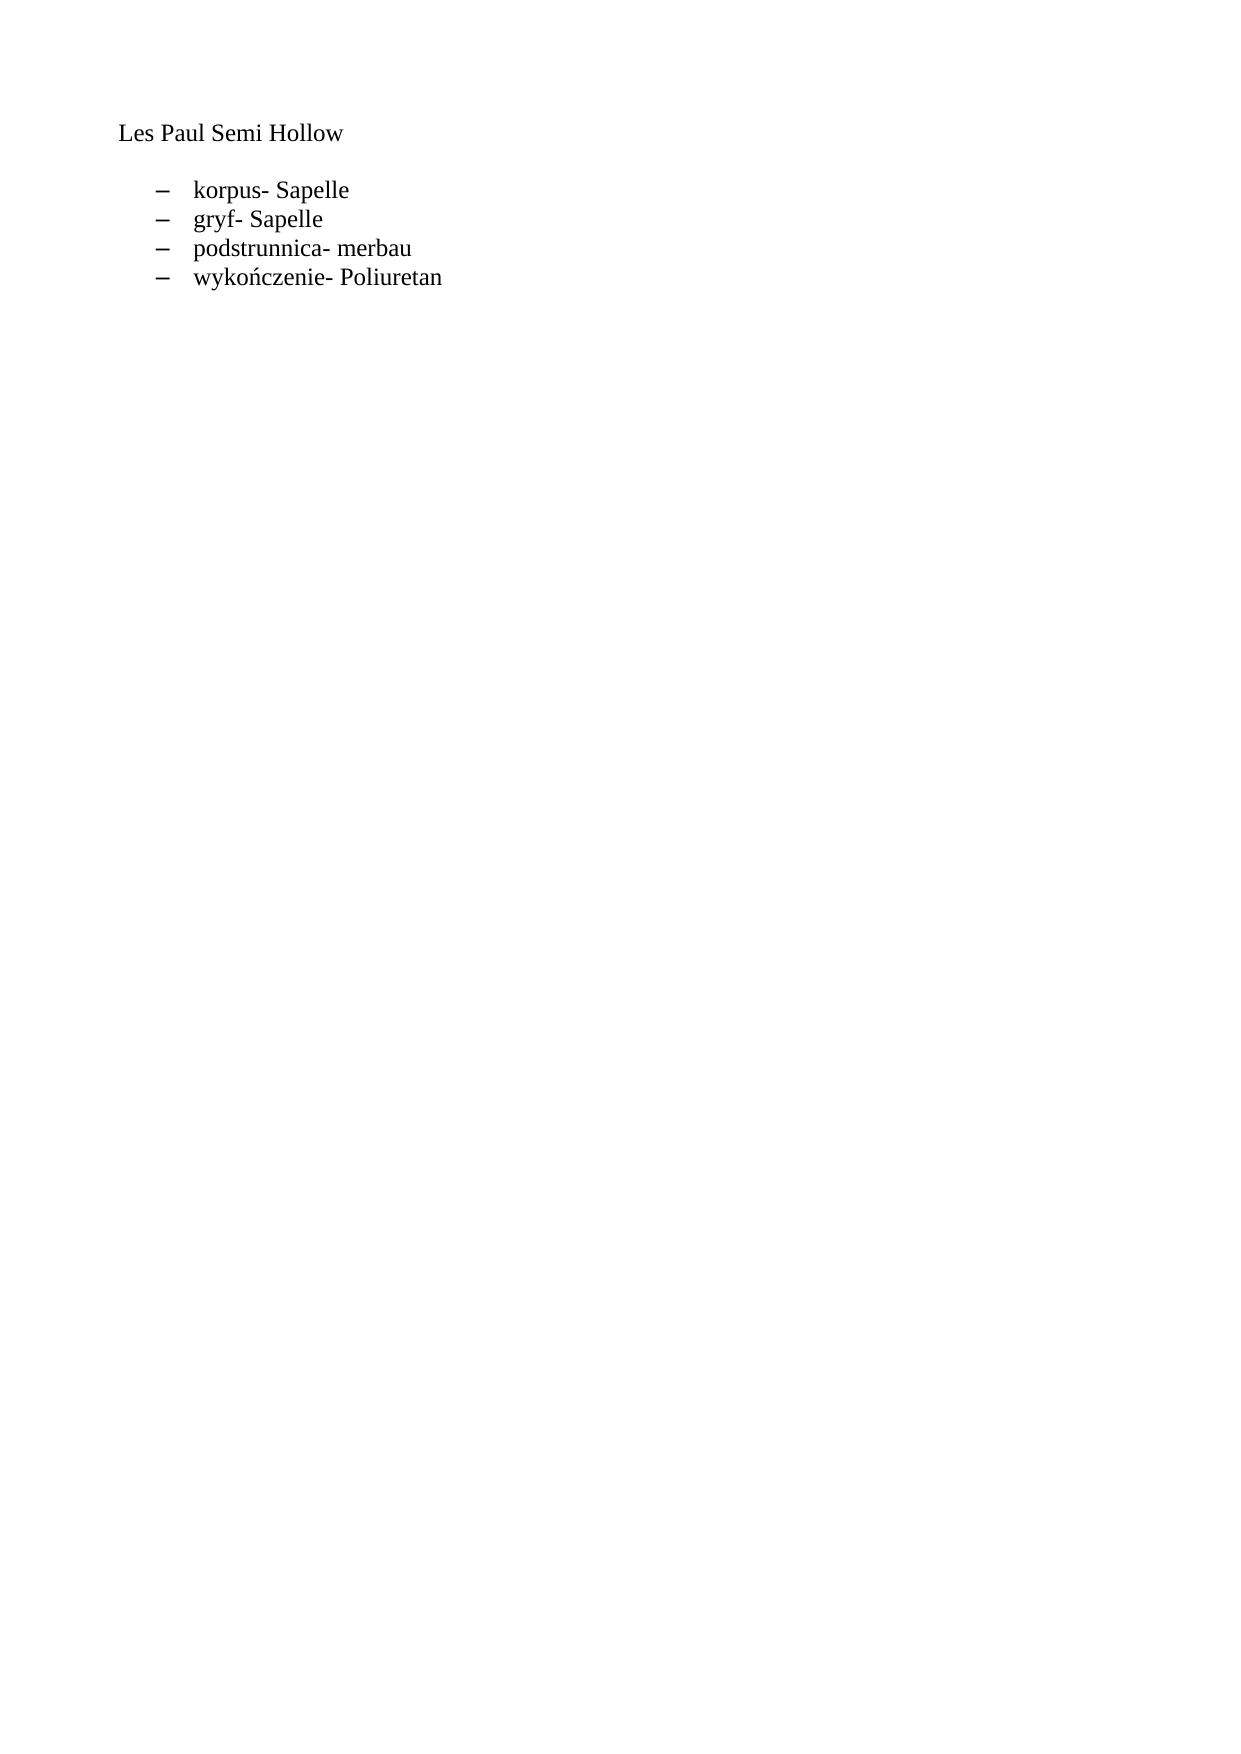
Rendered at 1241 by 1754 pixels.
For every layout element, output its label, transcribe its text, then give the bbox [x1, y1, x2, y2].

list podstrunnica- merbau [156, 233, 1122, 262]
list gryf- Sapelle [156, 204, 1122, 233]
list wykończenie- Poliuretan [156, 262, 1122, 291]
text Les Paul Semi Hollow [118, 118, 1122, 147]
list korpus- Sapelle [156, 176, 1122, 204]
